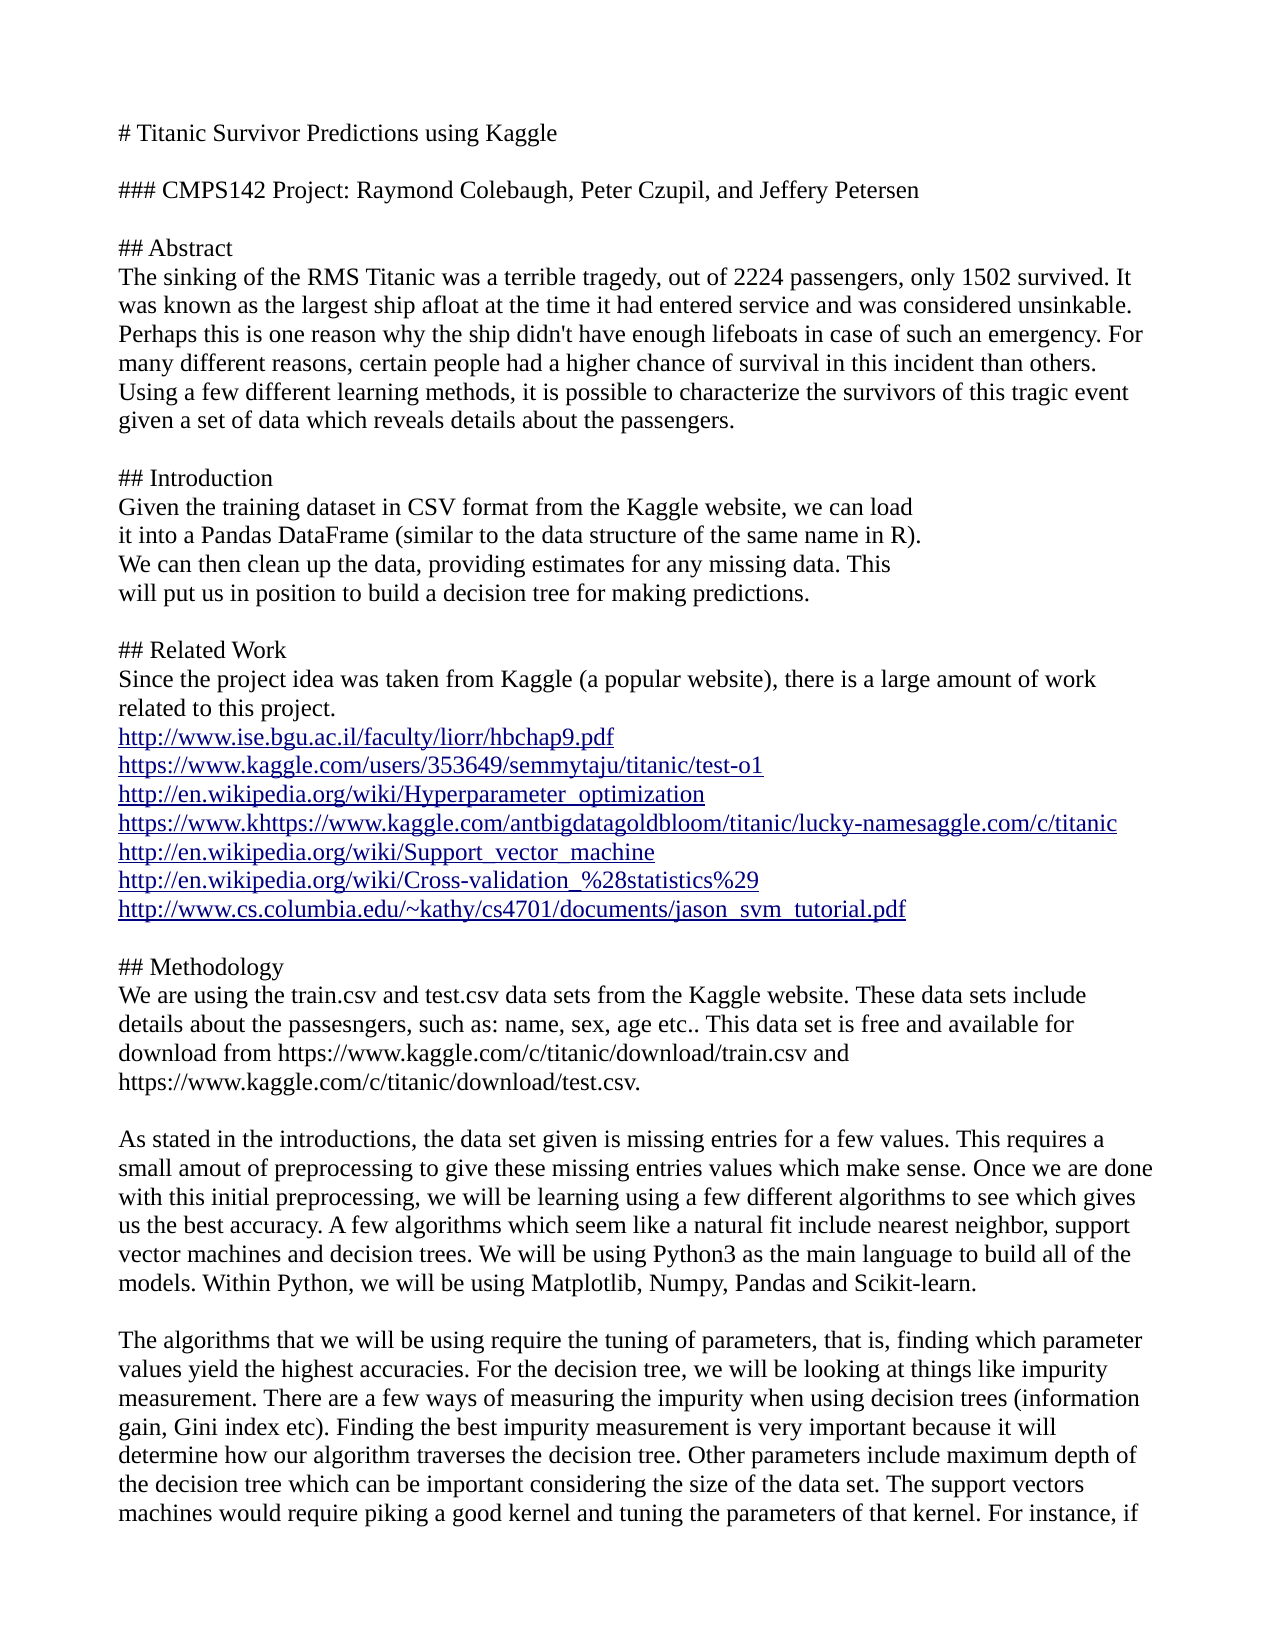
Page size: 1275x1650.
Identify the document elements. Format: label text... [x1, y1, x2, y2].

text We are using the train.csv and test.csv data sets from the Kaggle website. These data sets include details about the passesngers, such as: name, sex, age etc.. This data set is free and available for download from https://www.kaggle.com/c/titanic/download/train.csv and https://www.kaggle.com/c/titanic/download/test.csv. [118, 981, 1157, 1096]
text http://en.wikipedia.org/wiki/Support_vector_machine [118, 837, 1157, 866]
text it into a Pandas DataFrame (similar to the data structure of the same name in R). [118, 521, 1157, 549]
text ## Abstract [118, 233, 1157, 262]
text ### CMPS142 Project: Raymond Colebaugh, Peter Czupil, and Jeffery Petersen [118, 176, 1157, 204]
text Given the training dataset in CSV format from the Kaggle website, we can load [118, 492, 1157, 521]
text http://en.wikipedia.org/wiki/Hyperparameter_optimization [118, 779, 1157, 808]
text The algorithms that we will be using require the tuning of parameters, that is, finding which parameter values yield the highest accuracies. For the decision tree, we will be looking at things like impurity measurement. There are a few ways of measuring the impurity when using decision trees (information gain, Gini index etc). Finding the best impurity measurement is very important because it will determine how our algorithm traverses the decision tree. Other parameters include maximum depth of the decision tree which can be important considering the size of the data set. The support vectors machines would require piking a good kernel and tuning the parameters of that kernel. For instance, if [118, 1326, 1157, 1527]
text will put us in position to build a decision tree for making predictions. [118, 578, 1157, 607]
text https://www.khttps://www.kaggle.com/antbigdatagoldbloom/titanic/lucky-namesaggle.com/c/titanic [118, 808, 1157, 837]
text We can then clean up the data, providing estimates for any missing data. This [118, 549, 1157, 578]
text ## Methodology [118, 952, 1157, 981]
text ## Related Work [118, 636, 1157, 664]
text http://en.wikipedia.org/wiki/Cross-validation_%28statistics%29 [118, 866, 1157, 894]
text ## Introduction [118, 463, 1157, 492]
text http://www.cs.columbia.edu/~kathy/cs4701/documents/jason_svm_tutorial.pdf [118, 894, 1157, 923]
text The sinking of the RMS Titanic was a terrible tragedy, out of 2224 passengers, only 1502 survived. It was known as the largest ship afloat at the time it had entered service and was considered unsinkable. Perhaps this is one reason why the ship didn't have enough lifeboats in case of such an emergency. For many different reasons, certain people had a higher chance of survival in this incident than others. Using a few different learning methods, it is possible to characterize the survivors of this tragic event given a set of data which reveals details about the passengers. [118, 262, 1157, 434]
text http://www.ise.bgu.ac.il/faculty/liorr/hbchap9.pdf [118, 722, 1157, 751]
text https://www.kaggle.com/users/353649/semmytaju/titanic/test-o1 [118, 751, 1157, 779]
text # Titanic Survivor Predictions using Kaggle [118, 118, 1157, 147]
text As stated in the introductions, the data set given is missing entries for a few values. This requires a small amout of preprocessing to give these missing entries values which make sense. Once we are done with this initial preprocessing, we will be learning using a few different algorithms to see which gives us the best accuracy. A few algorithms which seem like a natural fit include nearest neighbor, support vector machines and decision trees. We will be using Python3 as the main language to build all of the models. Within Python, we will be using Matplotlib, Numpy, Pandas and Scikit-learn. [118, 1124, 1157, 1297]
text Since the project idea was taken from Kaggle (a popular website), there is a large amount of work related to this project. [118, 664, 1157, 722]
